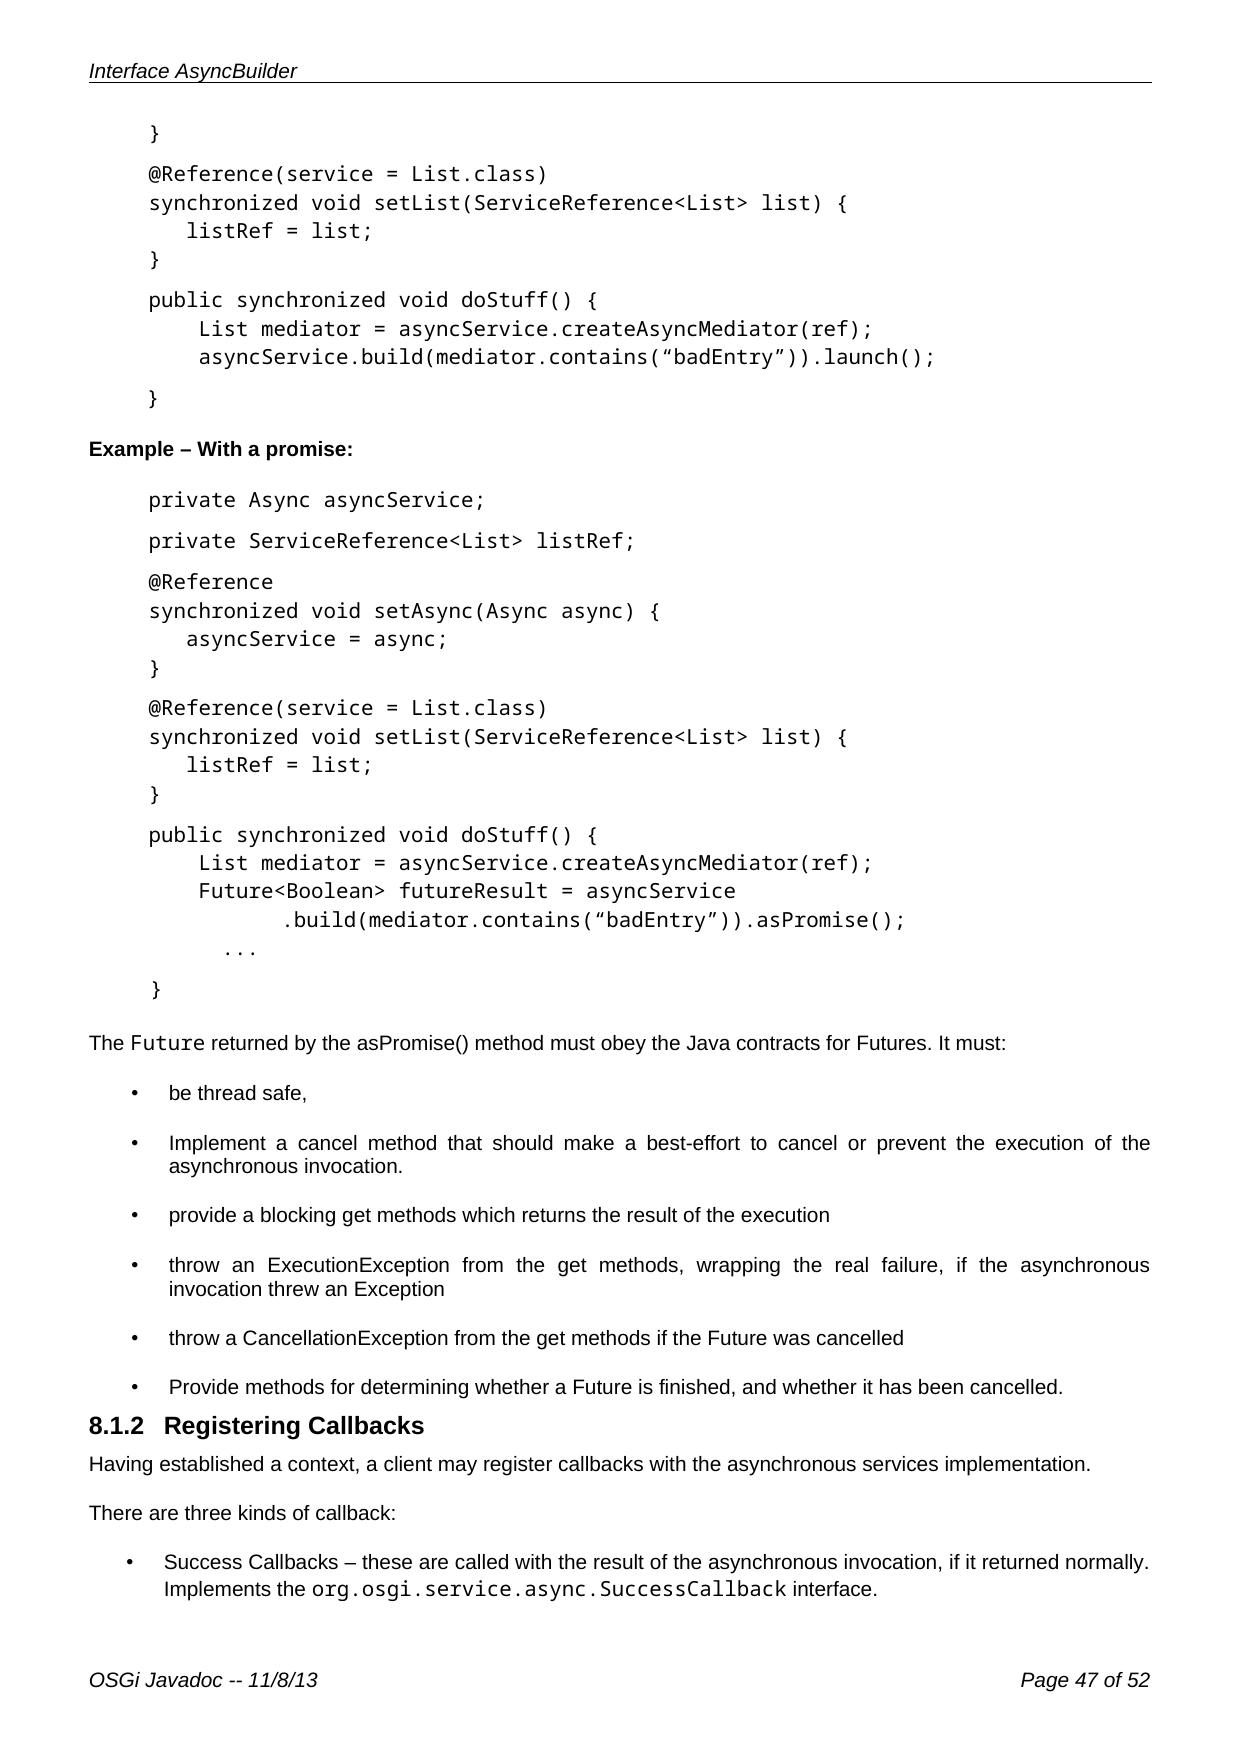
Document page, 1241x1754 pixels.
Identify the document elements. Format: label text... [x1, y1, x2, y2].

text There are three kinds of callback: [88, 1501, 1152, 1525]
text asyncService.build(mediator.contains(“badEntry”)).launch(); [88, 342, 1152, 371]
text @Reference(service = List.class) [148, 693, 1152, 722]
list provide a blocking get methods which returns the result of the execution [131, 1203, 1152, 1227]
text synchronized void setList(ServiceReference<List> list) { [148, 722, 1152, 750]
text } [147, 383, 1152, 412]
text asyncService = async; [148, 624, 1152, 653]
list be thread safe, [131, 1081, 1152, 1105]
text private Async asyncService; [148, 486, 1152, 514]
text @Reference [148, 567, 1152, 596]
list throw a CancellationException from the get methods if the Future was cancelled [131, 1325, 1152, 1349]
text Having established a context, a client may register callbacks with the asynchronous services implementation. [88, 1452, 1152, 1476]
text listRef = list; [148, 750, 1152, 779]
text synchronized void setList(ServiceReference<List> list) { [148, 188, 1152, 216]
text List mediator = asyncService.createAsyncMediator(ref); [148, 848, 1152, 877]
text } [148, 118, 1152, 147]
list Success Callbacks – these are called with the result of the asynchronous invocation, if it returned normally. Implements the org.osgi.service.async.SuccessCallback interface. [126, 1550, 1152, 1603]
text @Reference(service = List.class) [148, 159, 1152, 188]
text } [148, 244, 1152, 273]
text .build(mediator.contains(“badEntry”)).asPromise(); [221, 905, 1152, 933]
list Implement a cancel method that should make a best-effort to cancel or prevent the execution of the asynchronous invocation. [131, 1130, 1152, 1178]
subtitle Registering Callbacks [88, 1411, 1152, 1440]
text List mediator = asyncService.createAsyncMediator(ref); [148, 314, 1152, 342]
text } [148, 653, 1152, 681]
text public synchronized void doStuff() { [148, 285, 1152, 314]
text The Future returned by the asPromise() method must obey the Java contracts for Futures. It must: [88, 1028, 1152, 1056]
text synchronized void setAsync(Async async) { [148, 596, 1152, 624]
list throw an ExecutionException from the get methods, wrapping the real failure, if the asynchronous invocation threw an Exception [131, 1252, 1152, 1300]
text } [150, 974, 1152, 1003]
text Example – With a promise: [88, 437, 1152, 461]
text private ServiceReference<List> listRef; [148, 527, 1152, 555]
text ... [221, 933, 1152, 962]
text Future<Boolean> futureResult = asyncService [88, 877, 1152, 905]
text public synchronized void doStuff() { [148, 820, 1152, 848]
list Provide methods for determining whether a Future is finished, and whether it has been cancelled. [131, 1374, 1152, 1398]
text listRef = list; [148, 216, 1152, 244]
text } [148, 779, 1152, 807]
